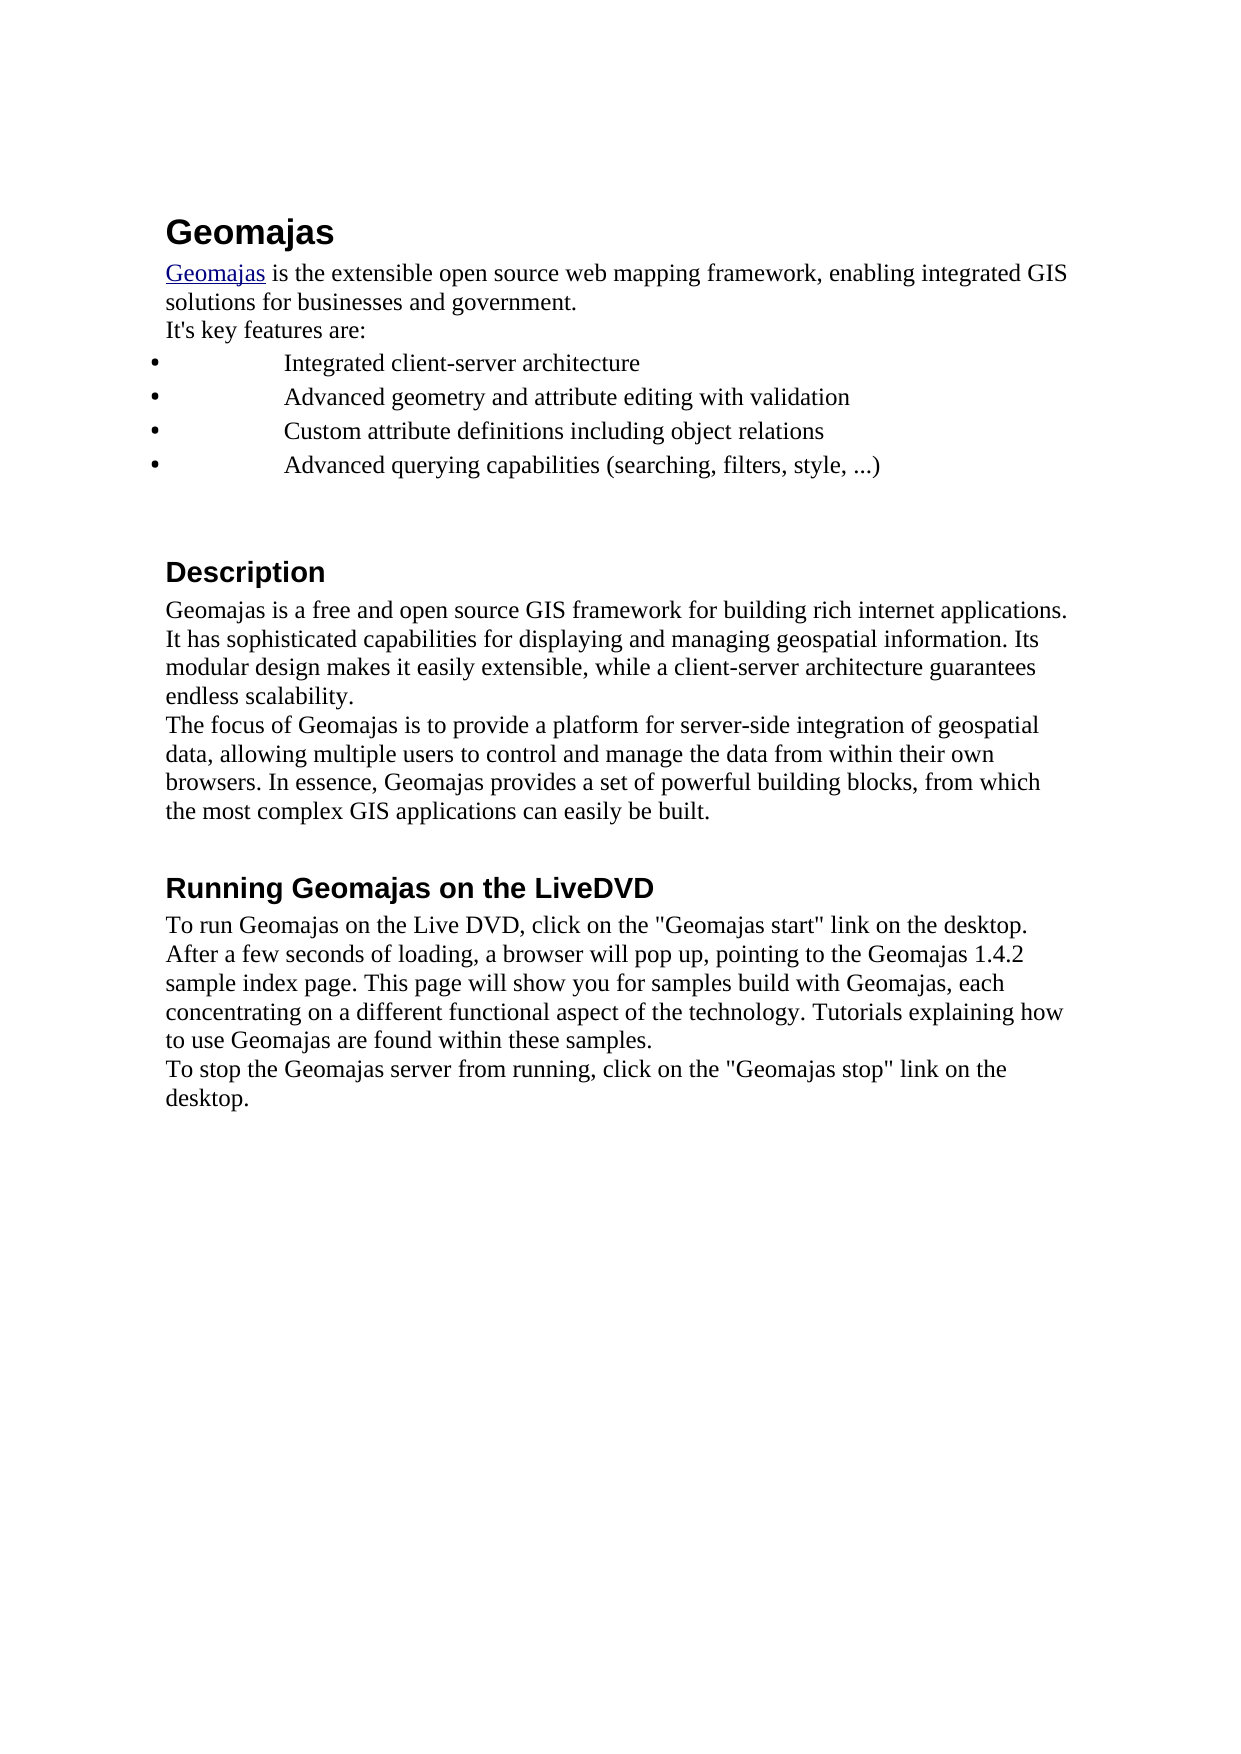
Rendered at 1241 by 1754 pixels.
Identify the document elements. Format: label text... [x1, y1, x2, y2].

text The focus of Geomajas is to provide a platform for server-side integration of geospatial data, allowing multiple users to control and manage the data from within their own browsers. In essence, Geomajas provides a set of powerful building blocks, from which the most complex GIS applications can easily be built. [165, 710, 1075, 825]
subtitle Running Geomajas on the LiveDVD [165, 871, 1075, 904]
list Advanced geometry and attribute editing with validation [150, 378, 1075, 412]
text Geomajas is the extensible open source web mapping framework, enabling integrated GIS solutions for businesses and government. [165, 258, 1075, 316]
text It's key features are: [165, 316, 1075, 344]
subtitle Geomajas [165, 211, 1075, 252]
list Custom attribute definitions including object relations [150, 412, 1075, 447]
list Advanced querying capabilities (searching, filters, style, ...) [150, 447, 1075, 481]
subtitle Description [165, 555, 1075, 589]
list Integrated client-server architecture [150, 344, 1075, 378]
text To stop the Geomajas server from running, click on the "Geomajas stop" link on the desktop. [165, 1054, 1075, 1112]
text Geomajas is a free and open source GIS framework for building rich internet applications. It has sophisticated capabilities for displaying and managing geospatial information. Its modular design makes it easily extensible, while a client-server architecture guarantees endless scalability. [165, 595, 1075, 710]
text To run Geomajas on the Live DVD, click on the "Geomajas start" link on the desktop. After a few seconds of loading, a browser will pop up, pointing to the Geomajas 1.4.2 sample index page. This page will show you for samples build with Geomajas, each concentrating on a different functional aspect of the technology. Tutorials explaining how to use Geomajas are found within these samples. [165, 911, 1075, 1054]
